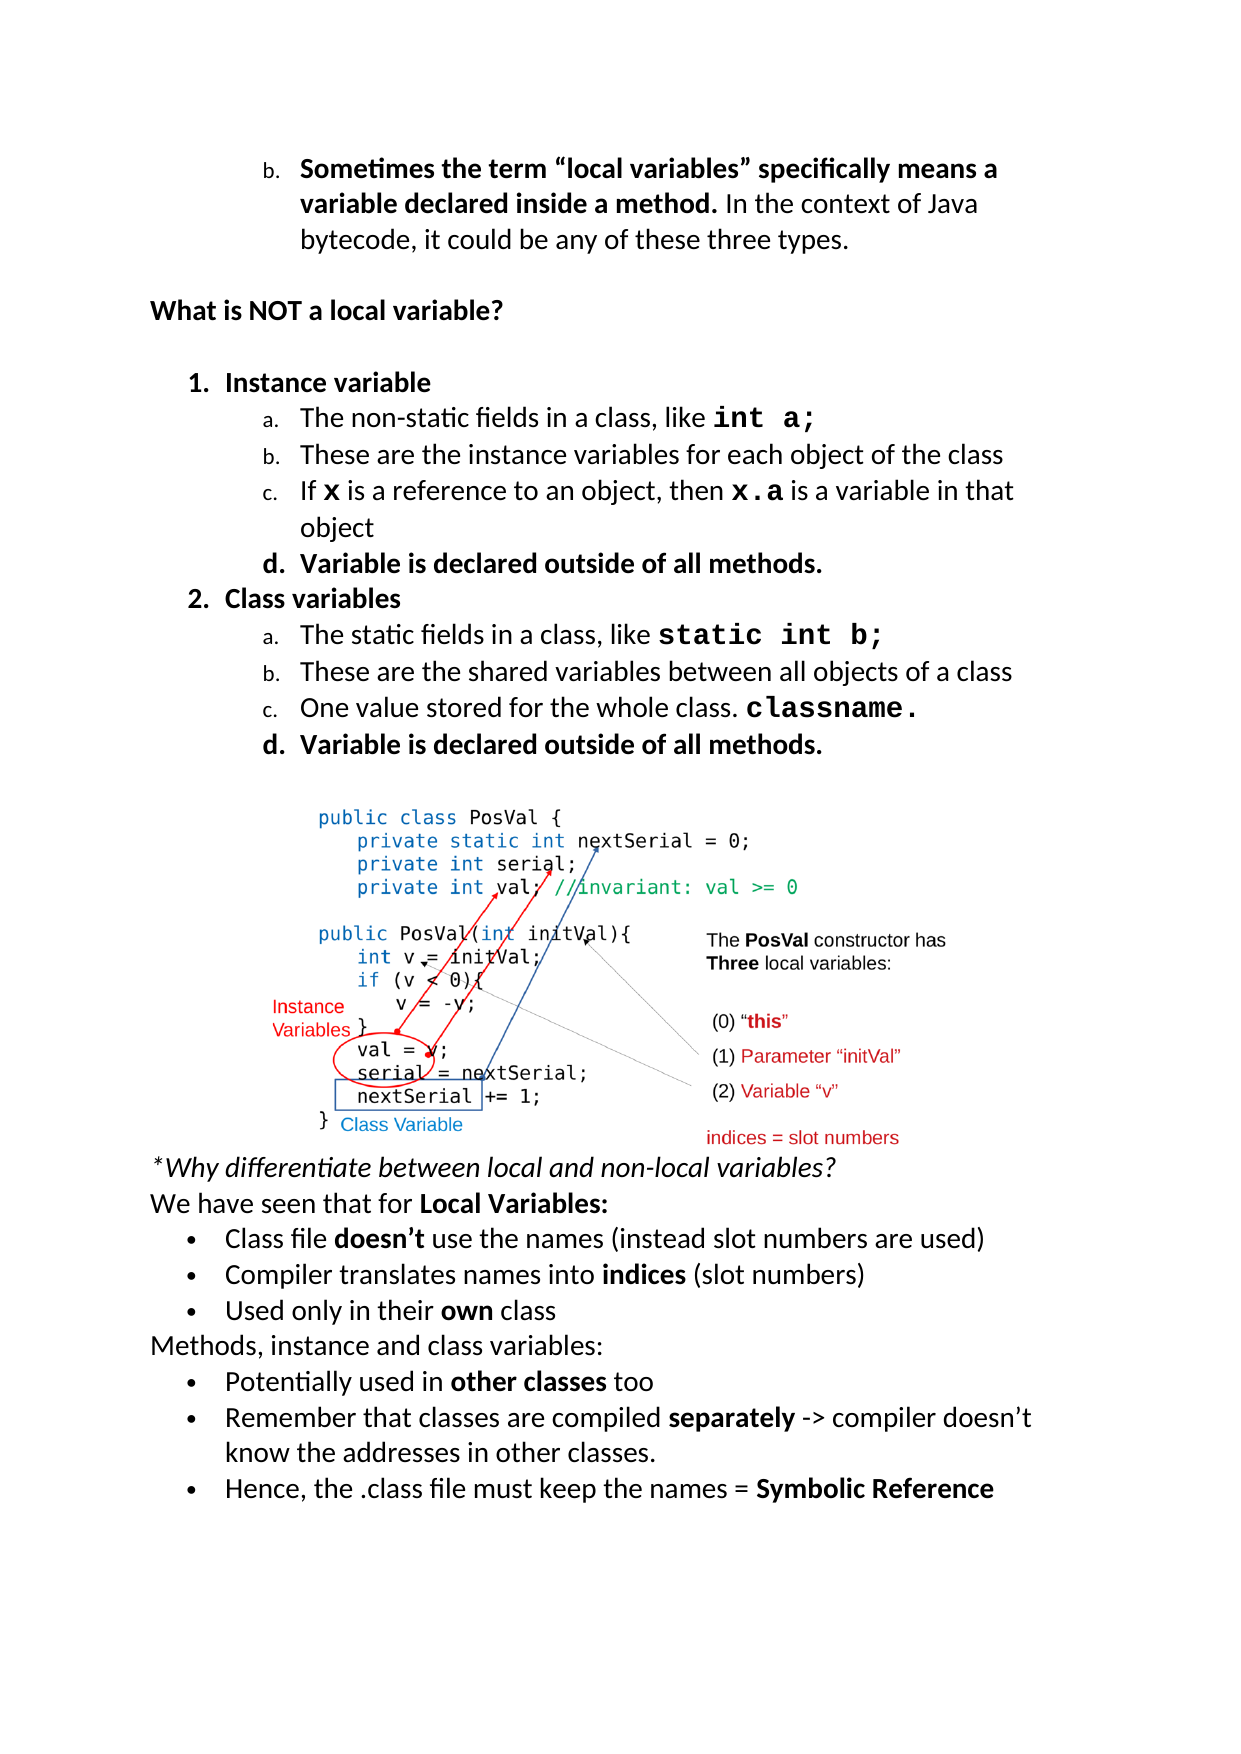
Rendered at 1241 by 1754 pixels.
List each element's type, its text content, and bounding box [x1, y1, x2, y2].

list Compiler translates names into indices (slot numbers) [187, 1256, 1090, 1292]
list Instance variable [187, 364, 1090, 399]
list Class file doesn’t use the names (instead slot numbers are used) [187, 1221, 1090, 1256]
list Used only in their own class [187, 1292, 1090, 1327]
list Potentially used in other classes too [187, 1363, 1090, 1399]
text We have seen that for Local Variables: [150, 1185, 1090, 1221]
text Methods, instance and class variables: [150, 1327, 1090, 1363]
list Hence, the .class file must keep the names = Symbolic Reference [187, 1470, 1090, 1506]
list Sometimes the term “local variables” specifically means a variable declared inside a method. In the context of Java bytecode, it could be any of these three types. [262, 150, 1090, 257]
list If x is a reference to an object, then x.a is a variable in that object [262, 472, 1090, 545]
list Variable is declared outside of all methods. [262, 726, 1090, 761]
list The static fields in a class, like static int b; [262, 616, 1090, 653]
list These are the shared variables between all objects of a class [262, 653, 1090, 689]
list Variable is declared outside of all methods. [262, 545, 1090, 580]
list One value stored for the whole class. classname. [262, 689, 1090, 726]
list These are the instance variables for each object of the class [262, 436, 1090, 472]
text *Why differentiate between local and non-local variables? [150, 789, 1090, 1185]
text What is NOT a local variable? [150, 292, 1090, 328]
list Remember that classes are compiled separately -> compiler doesn’t know the addresses in other classes. [187, 1399, 1090, 1470]
list The non-static fields in a class, like int a; [262, 399, 1090, 436]
list Class variables [187, 580, 1090, 616]
